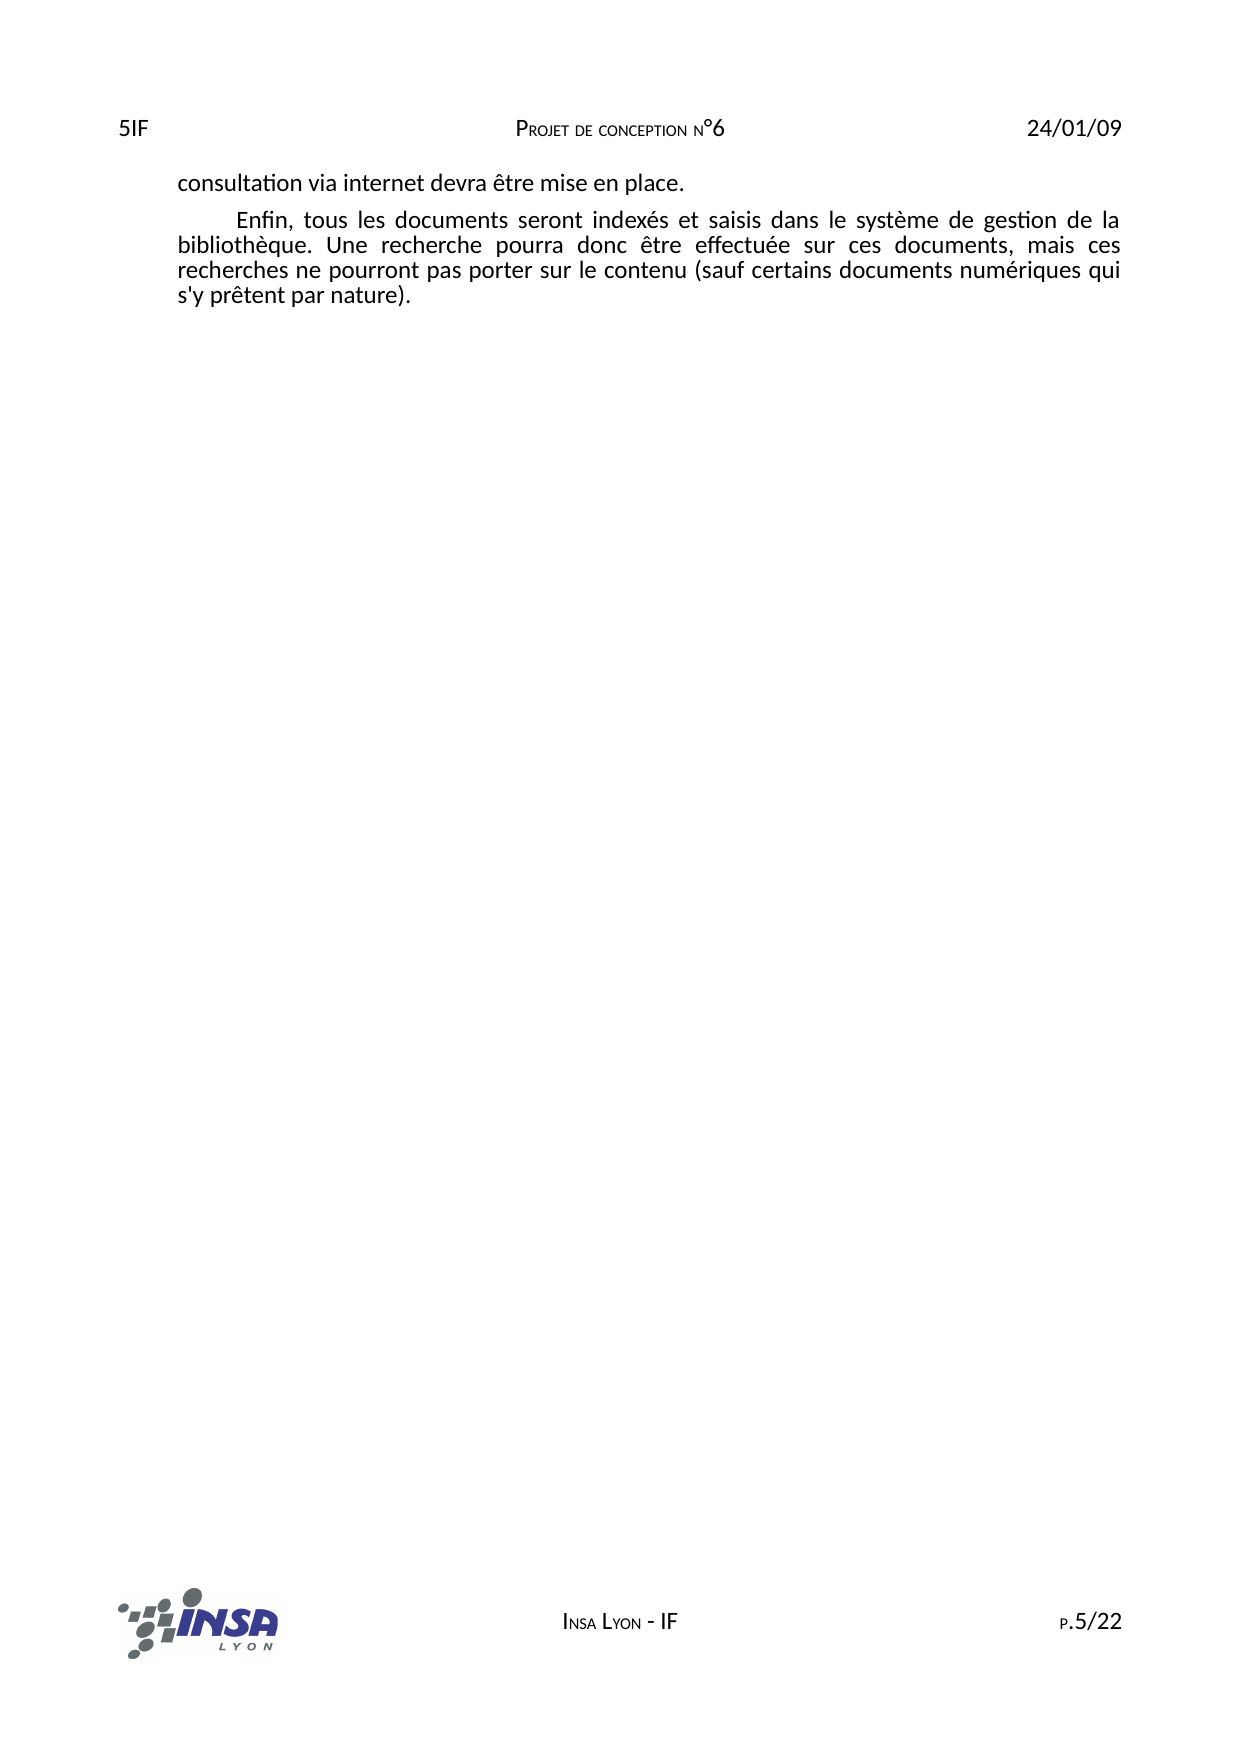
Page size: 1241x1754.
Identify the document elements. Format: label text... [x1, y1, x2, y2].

picture [118, 1588, 278, 1659]
text consultation via internet devra être mise en place. [177, 173, 1122, 198]
text Enfin, tous les documents seront indexés et saisis dans le système de gestion de la bibliothèque. Une recherche pourra donc être effectuée sur ces documents, mais ces recherches ne pourront pas porter sur le contenu (sauf certains documents numériques qui s'y prêtent par nature). [177, 209, 1122, 309]
